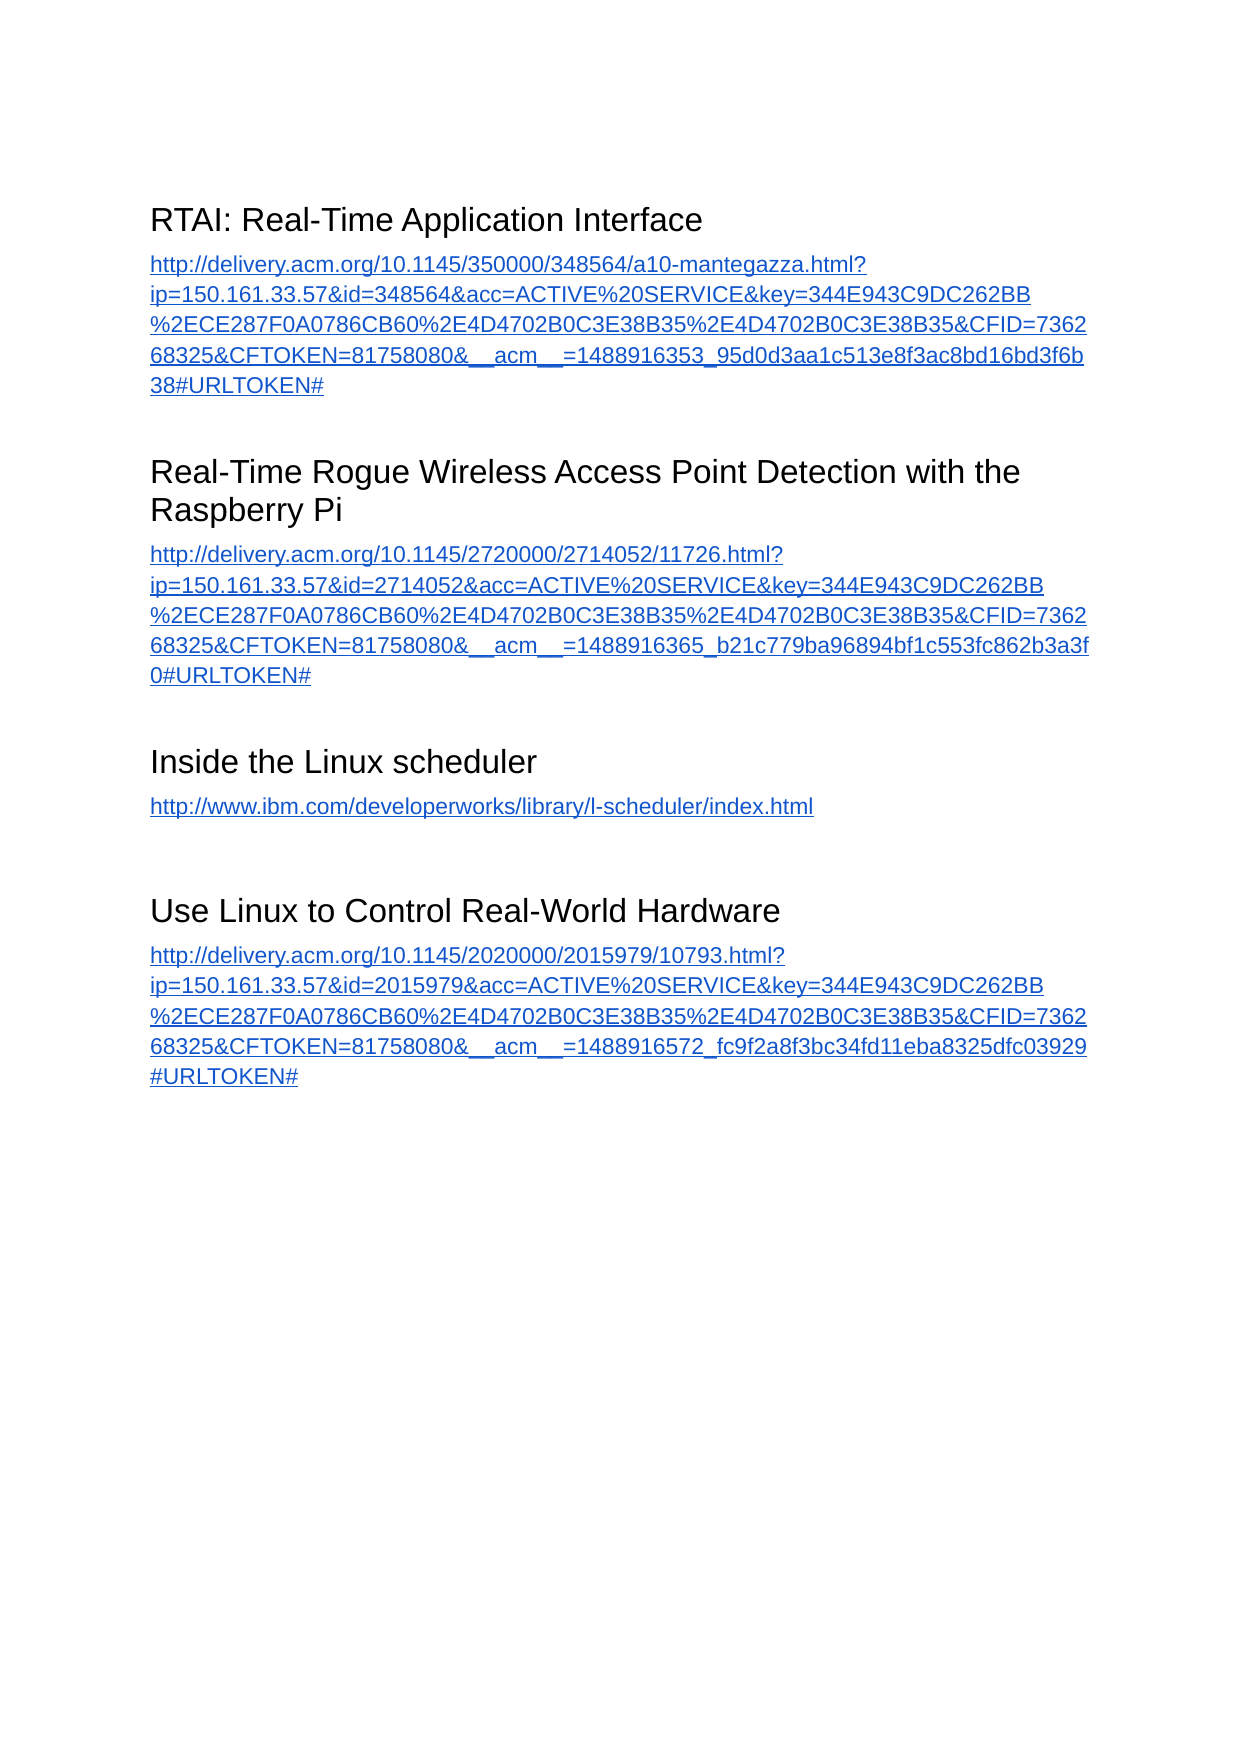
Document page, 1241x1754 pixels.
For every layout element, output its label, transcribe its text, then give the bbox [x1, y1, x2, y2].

text http://delivery.acm.org/10.1145/350000/348564/a10-mantegazza.html?ip=150.161.33.57&id=348564&acc=ACTIVE%20SERVICE&key=344E943C9DC262BB%2ECE287F0A0786CB60%2E4D4702B0C3E38B35%2E4D4702B0C3E38B35&CFID=736268325&CFTOKEN=81758080&__acm__=1488916353_95d0d3aa1c513e8f3ac8bd16bd3f6b38#URLTOKEN# [150, 251, 1090, 398]
text http://delivery.acm.org/10.1145/2720000/2714052/11726.html?ip=150.161.33.57&id=2714052&acc=ACTIVE%20SERVICE&key=344E943C9DC262BB%2ECE287F0A0786CB60%2E4D4702B0C3E38B35%2E4D4702B0C3E38B35&CFID=736268325&CFTOKEN=81758080&__acm__=1488916365_b21c779ba96894bf1c553fc862b3a3f0#URLTOKEN# [150, 541, 1090, 688]
subtitle Use Linux to Control Real-World Hardware [150, 891, 1090, 930]
subtitle RTAI: Real-Time Application Interface [150, 200, 1090, 238]
subtitle Real-Time Rogue Wireless Access Point Detection with the Raspberry Pi [150, 452, 1090, 529]
text http://delivery.acm.org/10.1145/2020000/2015979/10793.html?ip=150.161.33.57&id=2015979&acc=ACTIVE%20SERVICE&key=344E943C9DC262BB%2ECE287F0A0786CB60%2E4D4702B0C3E38B35%2E4D4702B0C3E38B35&CFID=736268325&CFTOKEN=81758080&__acm__=1488916572_fc9f2a8f3bc34fd11eba8325dfc03929#URLTOKEN# [150, 942, 1090, 1089]
subtitle Inside the Linux scheduler [150, 742, 1090, 781]
text http://www.ibm.com/developerworks/library/l-scheduler/index.html [150, 793, 1090, 820]
